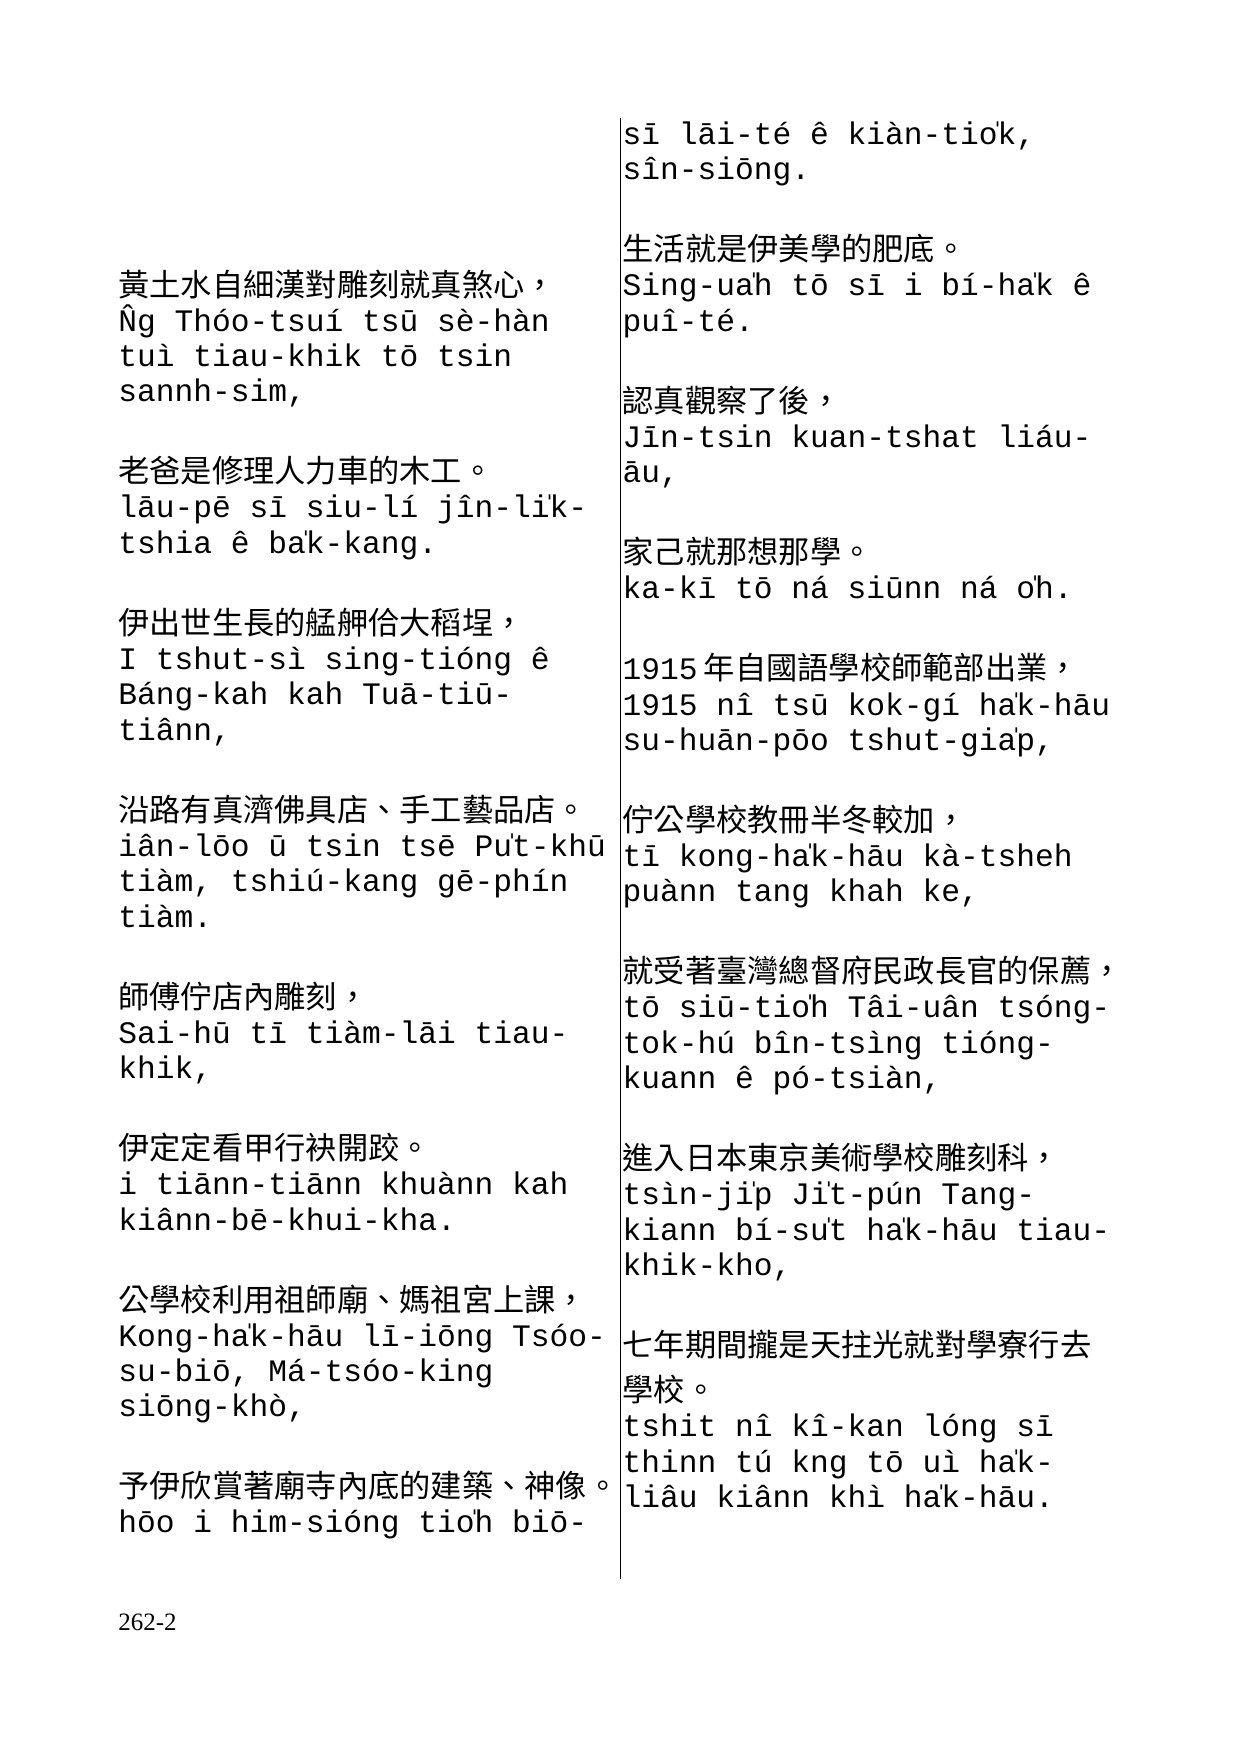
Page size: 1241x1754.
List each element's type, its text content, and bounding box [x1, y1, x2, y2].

text 老爸是修理人力車的木工。 [118, 447, 618, 492]
text tī kong-ha̍k-hāu kà-tsheh puànn tang khah ke, [622, 840, 1122, 911]
text Sing-ua̍h tō sī i bí-ha̍k ê puî-té. [622, 269, 1122, 340]
text tō siū-tio̍h Tâi-uân tsóng-tok-hú bîn-tsìng tióng-kuann ê pó-tsiàn, [622, 992, 1122, 1098]
text 認真觀察了後， [622, 376, 1122, 421]
text hōo i him-sióng tio̍h biō- [118, 1507, 618, 1542]
text 予伊欣賞著廟寺內底的建築、神像。 [118, 1462, 618, 1507]
text 家己就那想那學。 [622, 527, 1122, 572]
text tsìn-ji̍p Ji̍t-pún Tang-kiann bí-su̍t ha̍k-hāu tiau-khik-kho, [622, 1179, 1122, 1285]
text 師傅佇店內雕刻， [118, 972, 618, 1017]
text tshit nî kî-kan lóng sī thinn tú kng tō uì ha̍k-liâu kiânn khì ha̍k-hāu. [622, 1411, 1122, 1517]
text 佇公學校教冊半冬較加， [622, 795, 1122, 840]
text 1915 nî tsū kok-gí ha̍k-hāu su-huān-pōo tshut-gia̍p, [622, 689, 1122, 760]
text 七年期間攏是天拄光就對學寮行去學校。 [622, 1320, 1122, 1411]
text Sai-hū tī tiàm-lāi tiau-khik, [118, 1017, 618, 1088]
text N̂g Thóo-tsuí tsū sè-hàn tuì tiau-khik tō tsin sannh-sim, [118, 305, 618, 411]
text sī lāi-té ê kiàn-tio̍k, sîn-siōng. [622, 118, 1122, 189]
text 黃土水自細漢對雕刻就真煞心， [118, 260, 618, 305]
text 伊定定看甲行袂開跤。 [118, 1123, 618, 1168]
text lāu-pē sī siu-lí jîn-li̍k-tshia ê ba̍k-kang. [118, 492, 618, 563]
text I tshut-sì sing-tióng ê Báng-kah kah Tuā-tiū-tiânn, [118, 643, 618, 749]
text i tiānn-tiānn khuànn kah kiânn-bē-khui-kha. [118, 1168, 618, 1239]
text 1915年自國語學校師範部出業， [622, 643, 1122, 689]
text Kong-ha̍k-hāu lī-iōng Tsóo-su-biō, Má-tsóo-king siōng-khò, [118, 1320, 618, 1426]
text 就受著臺灣總督府民政長官的保薦， [622, 947, 1122, 992]
text 公學校利用祖師廟、媽祖宮上課， [118, 1275, 618, 1320]
text iân-lōo ū tsin tsē Pu̍t-khū tiàm, tshiú-kang gē-phín tiàm. [118, 830, 618, 936]
text 生活就是伊美學的肥底。 [622, 224, 1122, 269]
text 沿路有真濟佛具店、手工藝品店。 [118, 785, 618, 830]
text 伊出世生長的艋舺佮大稻埕， [118, 598, 618, 643]
text ka-kī tō ná siūnn ná o̍h. [622, 572, 1122, 608]
text 進入日本東京美術學校雕刻科， [622, 1133, 1122, 1179]
text Jīn-tsin kuan-tshat liáu-āu, [622, 421, 1122, 492]
